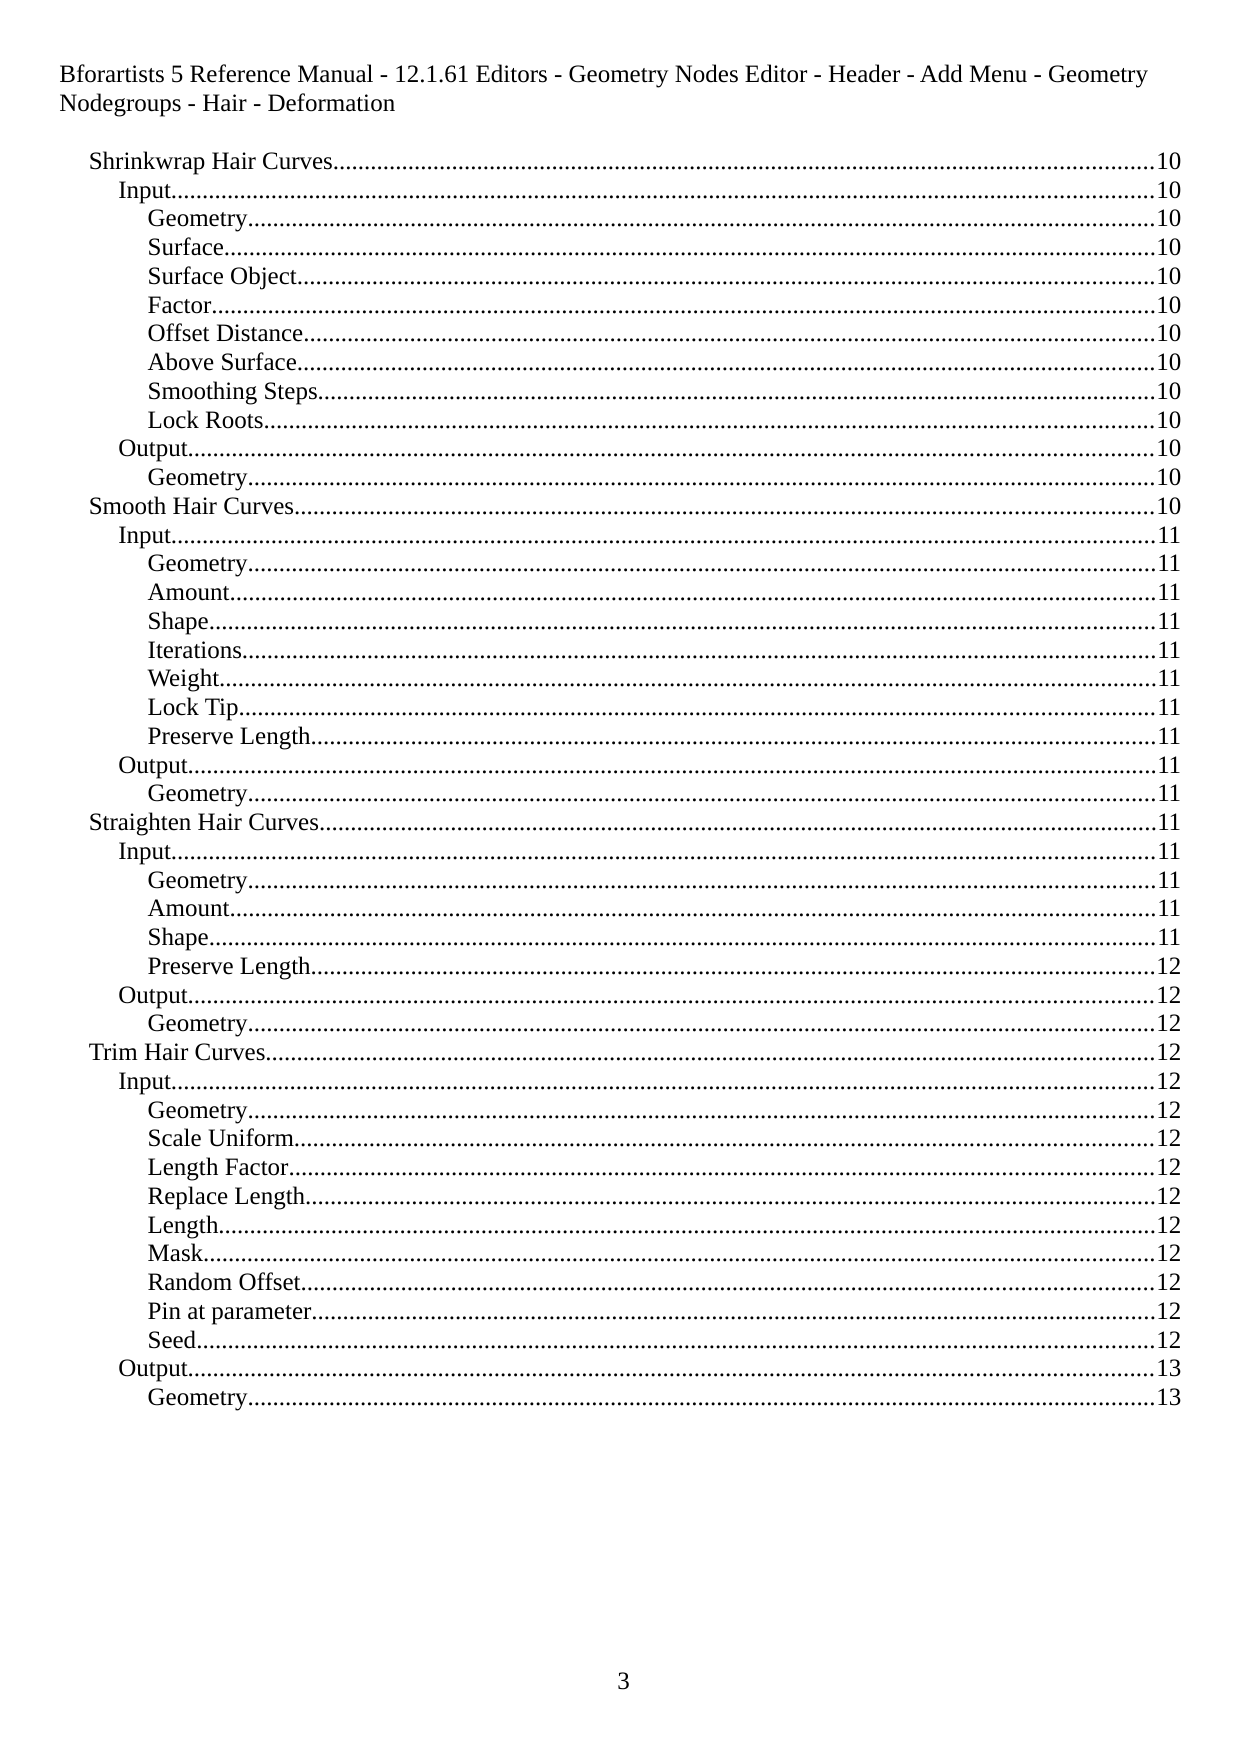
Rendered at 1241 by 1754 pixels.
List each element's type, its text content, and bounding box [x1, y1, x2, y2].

text Smooth Hair Curves 10 [88, 491, 1181, 520]
text Smoothing Steps 10 [147, 376, 1181, 405]
text Surface 10 [147, 232, 1181, 261]
text Offset Distance 10 [147, 318, 1181, 347]
text Seed 12 [147, 1325, 1181, 1353]
text Preserve Length 12 [147, 951, 1181, 980]
text Length Factor 12 [147, 1152, 1181, 1181]
text Preserve Length 11 [147, 721, 1181, 750]
text Pin at parameter 12 [147, 1296, 1181, 1325]
text Output 12 [118, 980, 1181, 1008]
text Geometry 12 [147, 1095, 1181, 1123]
text Input 12 [118, 1066, 1181, 1095]
text Mask 12 [147, 1238, 1181, 1267]
text Amount 11 [147, 893, 1181, 922]
text Random Offset 12 [147, 1267, 1181, 1296]
text Geometry 10 [147, 462, 1181, 491]
text Above Surface 10 [147, 347, 1181, 376]
text Length 12 [147, 1210, 1181, 1238]
text Geometry 11 [147, 548, 1181, 577]
text Lock Roots 10 [147, 405, 1181, 433]
text Iterations 11 [147, 635, 1181, 663]
text Scale Uniform 12 [147, 1123, 1181, 1152]
text Shape 11 [147, 922, 1181, 951]
text Shrinkwrap Hair Curves 10 [88, 146, 1181, 175]
text Output 13 [118, 1353, 1181, 1382]
text Weight 11 [147, 663, 1181, 692]
text Output 11 [118, 750, 1181, 778]
text Geometry 13 [147, 1382, 1181, 1411]
text Geometry 10 [147, 203, 1181, 232]
text Geometry 11 [147, 778, 1181, 807]
text Lock Tip 11 [147, 692, 1181, 721]
text Geometry 11 [147, 865, 1181, 893]
text Input 10 [118, 175, 1181, 203]
text Input 11 [118, 520, 1181, 548]
text Output 10 [118, 433, 1181, 462]
text Surface Object 10 [147, 261, 1181, 290]
text Factor 10 [147, 290, 1181, 318]
text Input 11 [118, 836, 1181, 865]
text Trim Hair Curves 12 [88, 1037, 1181, 1066]
text Replace Length 12 [147, 1181, 1181, 1210]
text Geometry 12 [147, 1008, 1181, 1037]
text Amount 11 [147, 577, 1181, 606]
text Straighten Hair Curves 11 [88, 807, 1181, 836]
text Shape 11 [147, 606, 1181, 635]
